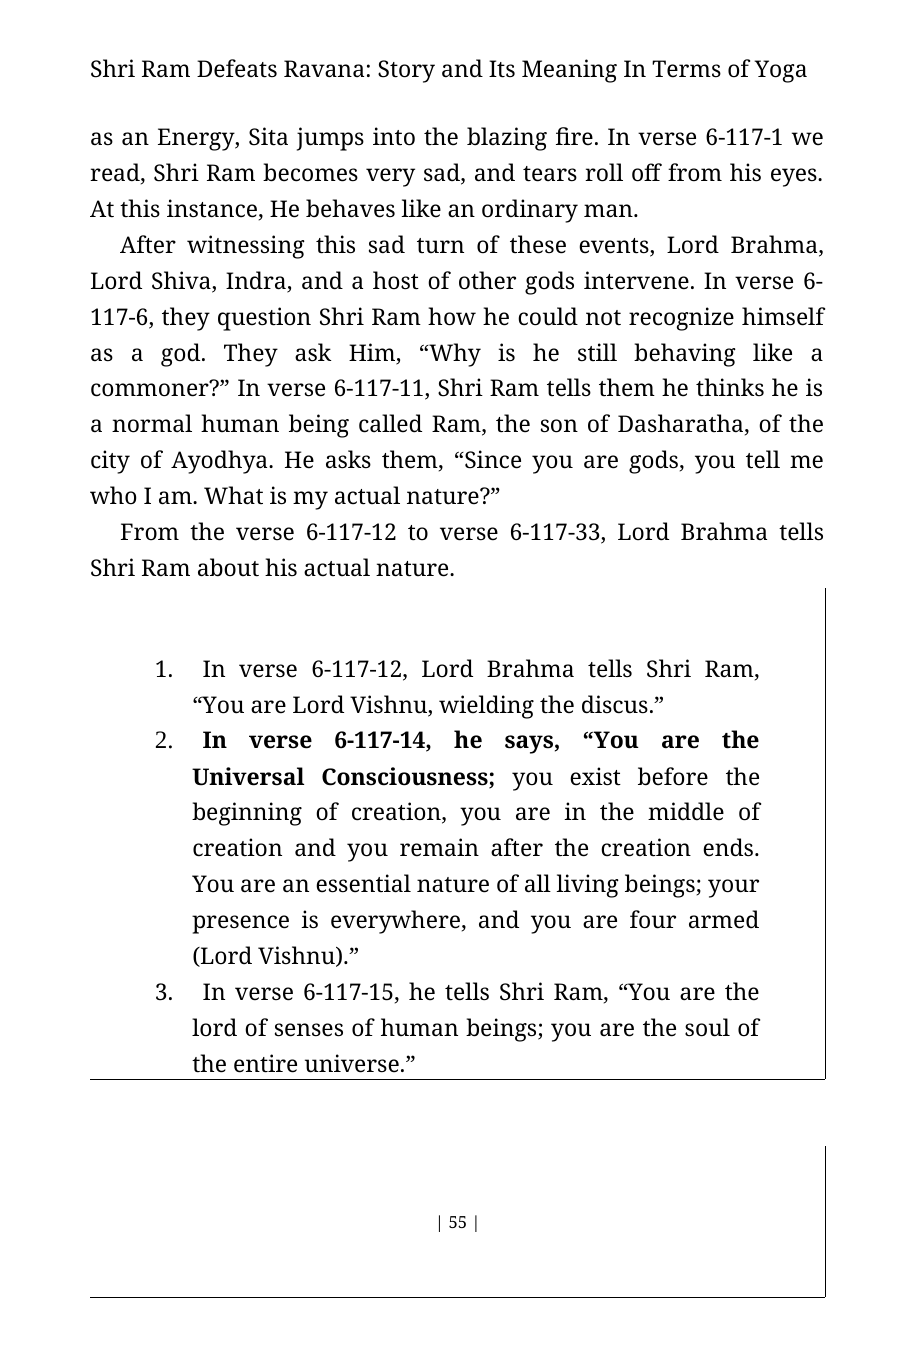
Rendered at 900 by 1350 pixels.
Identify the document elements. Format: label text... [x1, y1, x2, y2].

list In verse 6-117-14, he says, “You are the Universal Consciousness; you exist before the beginning of creation, you are in the middle of creation and you remain after the creation ends. You are an essential nature of all living beings; your presence is everywhere, and you are four armed (Lord Vishnu).” [90, 660, 825, 911]
text as an Energy, Sita jumps into the blazing fire. In verse 6-117-1 we read, Shri Ram becomes very sad, and tears roll off from his eyes. At this instance, He behaves like an ordinary man. [90, 121, 825, 224]
text From the verse 6-117-12 to verse 6-117-33, Lord Brahma tells Shri Ram about his actual nature. [90, 516, 825, 583]
list In verse 6-117-15, he tells Shri Ram, “You are the lord of senses of human beings; you are the soul of the entire universe.” [90, 911, 825, 1079]
text After witnessing this sad turn of these events, Lord Brahma, Lord Shiva, Indra, and a host of other gods intervene. In verse 6-117-6, they question Shri Ram how he could not recognize himself as a god. They ask Him, “Why is he still behaving like a commoner?” In verse 6-117-11, Shri Ram tells them he thinks he is a normal human being called Ram, the son of Dasharatha, of the city of Ayodhya. He asks them, “Since you are gods, you tell me who I am. What is my actual nature?” [90, 229, 825, 511]
list In verse 6-117-12, Lord Brahma tells Shri Ram, “You are Lord Vishnu, wielding the discus.” [90, 588, 825, 660]
